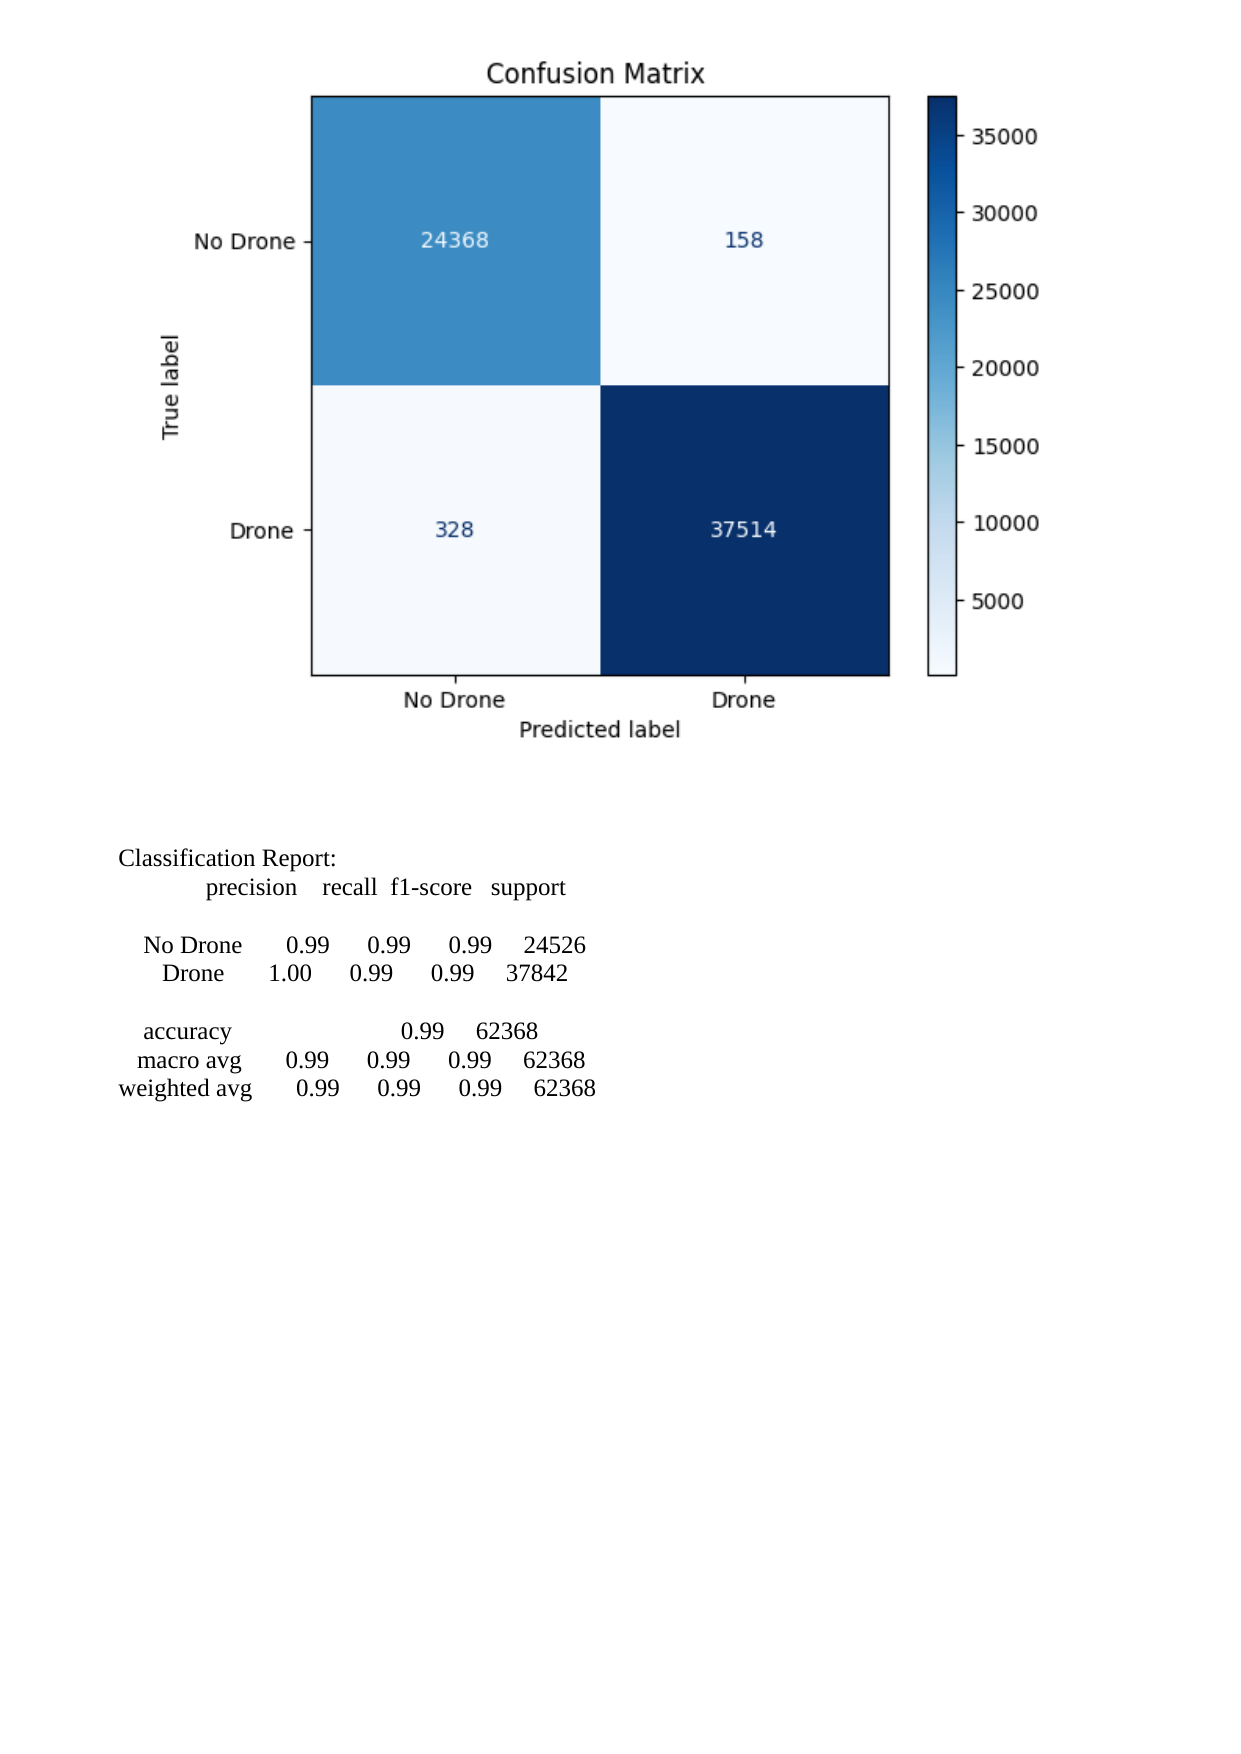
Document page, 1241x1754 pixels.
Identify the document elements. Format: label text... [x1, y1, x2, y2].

picture [147, 46, 1056, 758]
text No Drone 0.99 0.99 0.99 24526 [118, 930, 1122, 958]
text weighted avg 0.99 0.99 0.99 62368 [118, 1073, 1122, 1102]
text Drone 1.00 0.99 0.99 37842 [118, 958, 1122, 987]
text precision recall f1-score support [118, 872, 1122, 901]
text macro avg 0.99 0.99 0.99 62368 [118, 1045, 1122, 1073]
text accuracy 0.99 62368 [118, 1016, 1122, 1045]
text Classification Report: [118, 843, 1122, 872]
